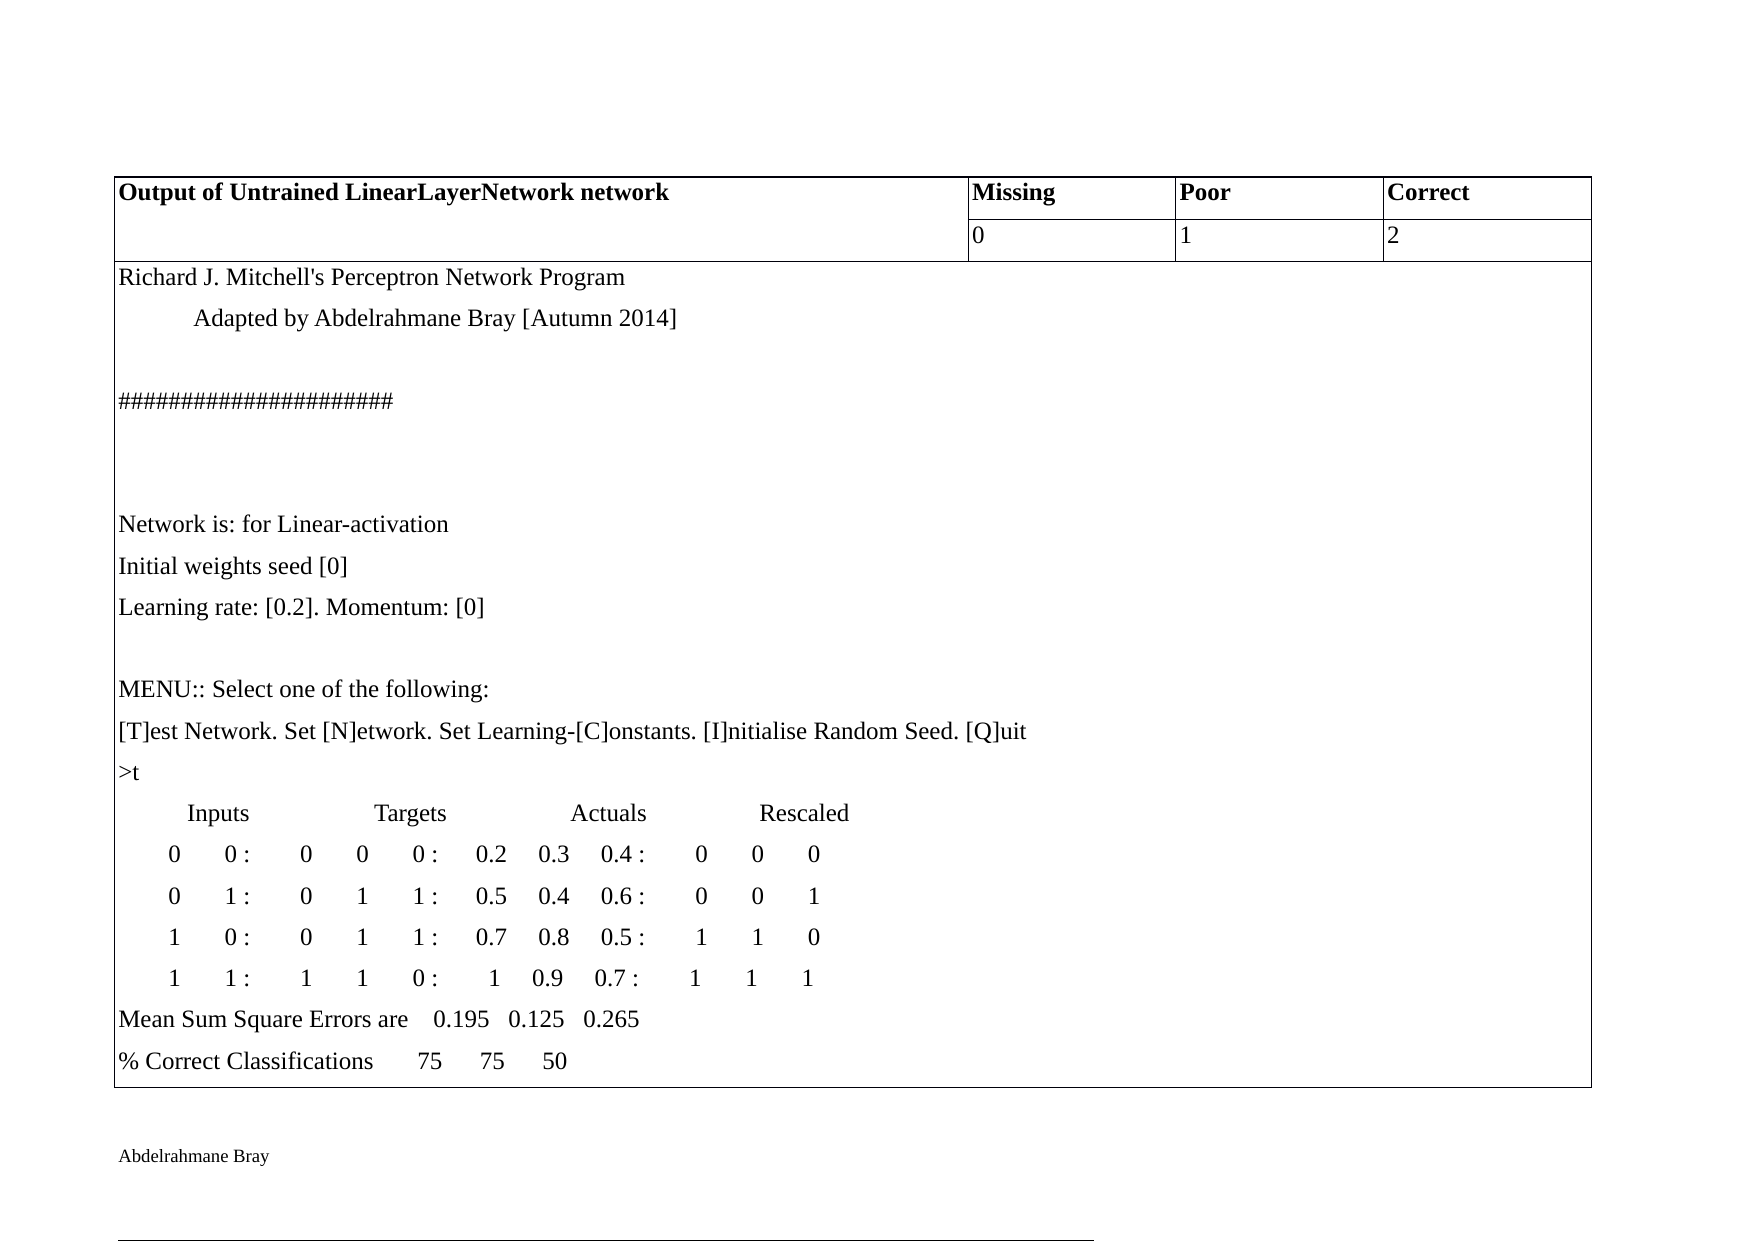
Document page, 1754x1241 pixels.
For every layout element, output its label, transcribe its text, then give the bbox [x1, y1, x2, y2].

table_header Correct [1384, 178, 1591, 219]
table_cell 2 [1384, 220, 1591, 261]
table_header Poor [1176, 178, 1383, 219]
table_header Missing [969, 178, 1175, 219]
table_cell 1 [1176, 220, 1383, 261]
table_cell 0 [969, 220, 1175, 261]
table_cell Richard J. Mitchell's Perceptron Network Program Adapted by Abdelrahmane Bray [Autumn 2014] ###################### Network is: for Linear-activation Initial weights seed [0] Learning rate: [0.2]. Momentum: [0] MENU:: Select one of the following: [T]est Network. Set [N]etwork. Set Learning-[C]onstants. [I]nitialise Random Seed. [Q]uit >t Inputs Targets Actuals Rescaled 0 0 : 0 0 0 : 0.2 0.3 0.4 : 0 0 0 0 1 : 0 1 1 : 0.5 0.4 0.6 : 0 0 1 1 0 : 0 1 1 : 0.7 0.8 0.5 : 1 1 0 1 1 : 1 1 0 : 1 0.9 0.7 : 1 1 1 Mean Sum Square Errors are 0.195 0.125 0.265 % Correct Classifications 75 75 50 [115, 262, 1591, 1087]
table_header Output of Untrained LinearLayerNetwork network [115, 178, 968, 261]
